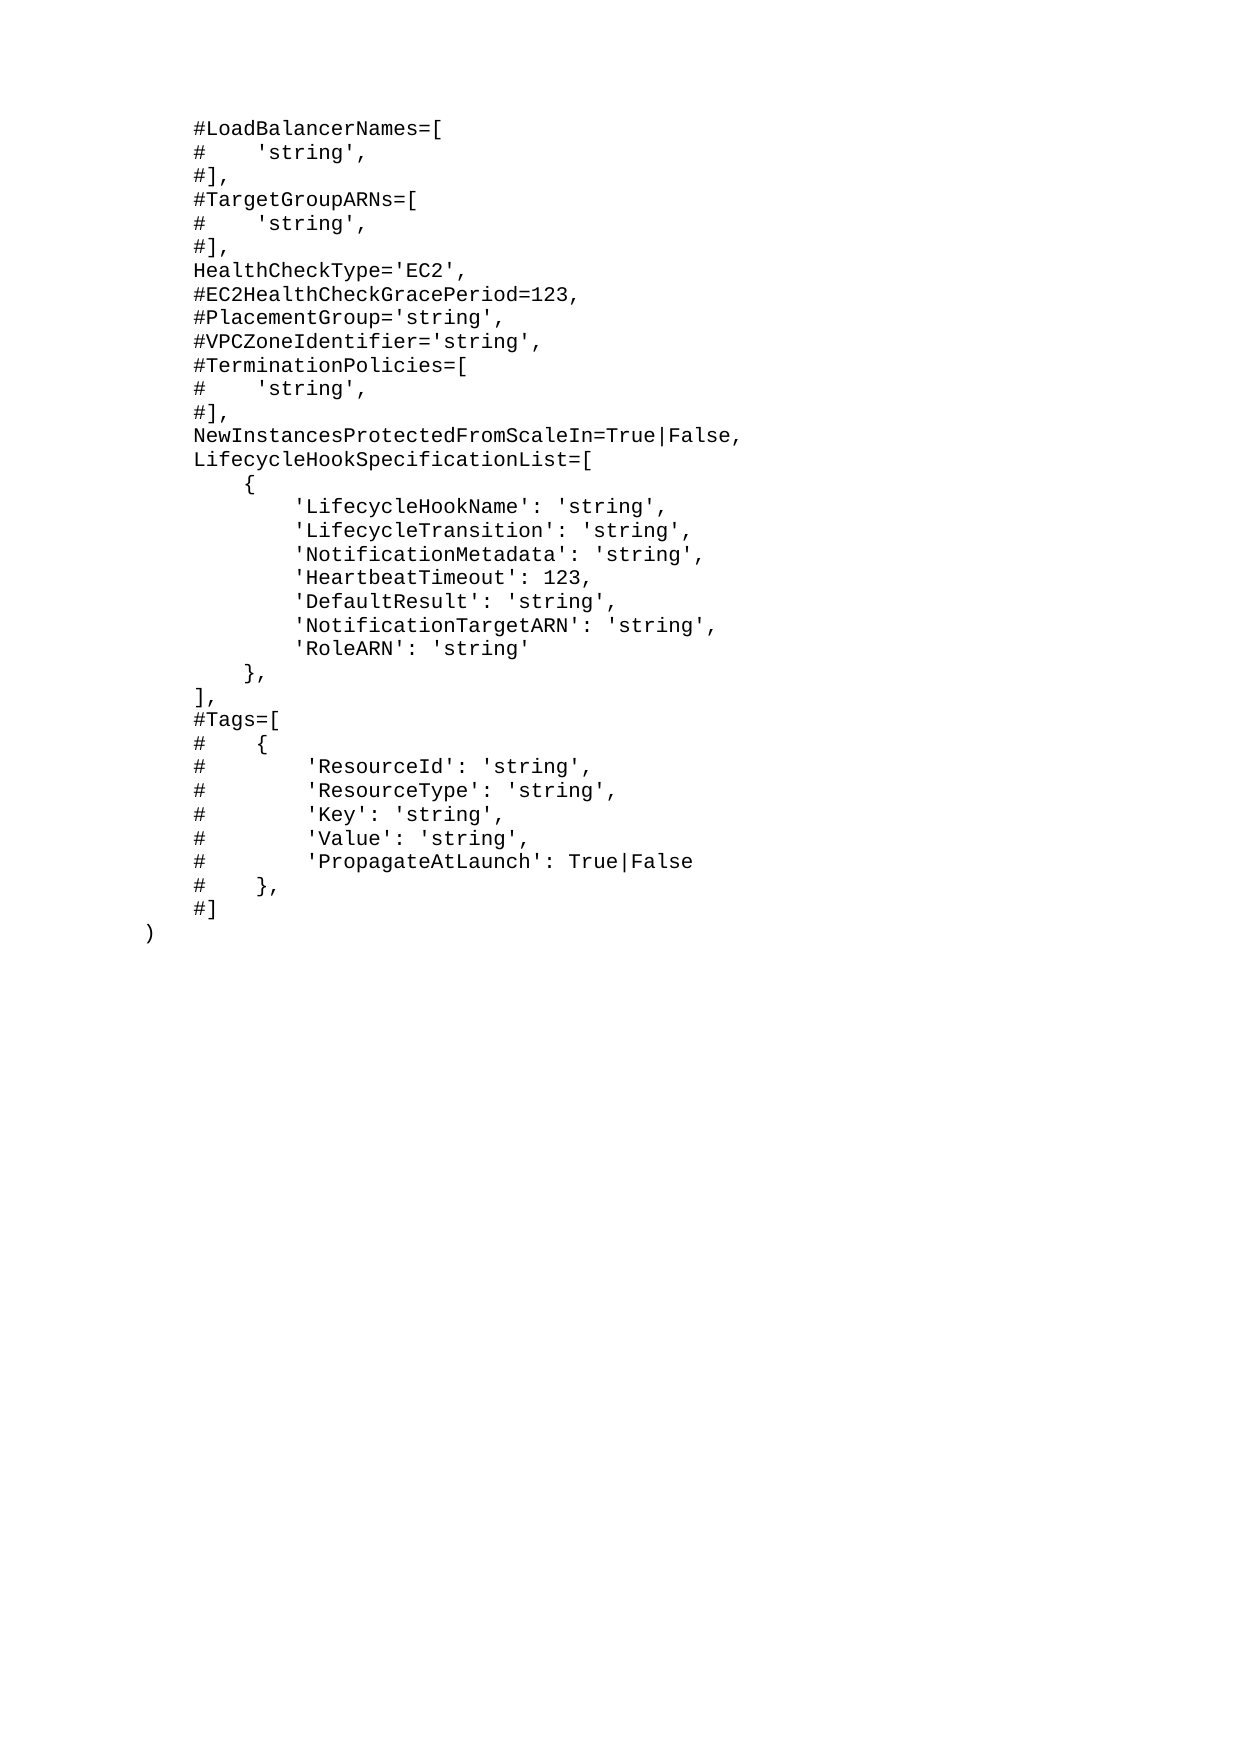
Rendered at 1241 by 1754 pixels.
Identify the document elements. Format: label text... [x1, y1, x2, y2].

text # 'Key': 'string', [118, 804, 1122, 827]
text # 'string', [118, 142, 1122, 165]
text LifecycleHookSpecificationList=[ [118, 449, 1122, 473]
text # 'ResourceType': 'string', [118, 780, 1122, 804]
text #PlacementGroup='string', [118, 307, 1122, 331]
text 'HeartbeatTimeout': 123, [118, 567, 1122, 591]
text # }, [118, 875, 1122, 898]
text 'RoleARN': 'string' [118, 638, 1122, 662]
text #Tags=[ [118, 709, 1122, 733]
text ) [118, 922, 1122, 946]
text # 'string', [118, 378, 1122, 402]
text #EC2HealthCheckGracePeriod=123, [118, 284, 1122, 307]
text 'LifecycleHookName': 'string', [118, 496, 1122, 520]
text # 'PropagateAtLaunch': True|False [118, 851, 1122, 875]
text # 'ResourceId': 'string', [118, 757, 1122, 780]
text # { [118, 733, 1122, 757]
text #], [118, 165, 1122, 189]
text #VPCZoneIdentifier='string', [118, 331, 1122, 354]
text #TargetGroupARNs=[ [118, 189, 1122, 213]
text NewInstancesProtectedFromScaleIn=True|False, [118, 426, 1122, 449]
text #LoadBalancerNames=[ [118, 118, 1122, 142]
text #TerminationPolicies=[ [118, 354, 1122, 378]
text # 'string', [118, 213, 1122, 236]
text HealthCheckType='EC2', [118, 260, 1122, 284]
text { [118, 473, 1122, 496]
text 'NotificationTargetARN': 'string', [118, 615, 1122, 638]
text #] [118, 898, 1122, 922]
text ], [118, 686, 1122, 709]
text 'DefaultResult': 'string', [118, 591, 1122, 615]
text 'LifecycleTransition': 'string', [118, 520, 1122, 544]
text }, [118, 662, 1122, 686]
text 'NotificationMetadata': 'string', [118, 544, 1122, 567]
text #], [118, 402, 1122, 426]
text #], [118, 236, 1122, 260]
text # 'Value': 'string', [118, 827, 1122, 851]
